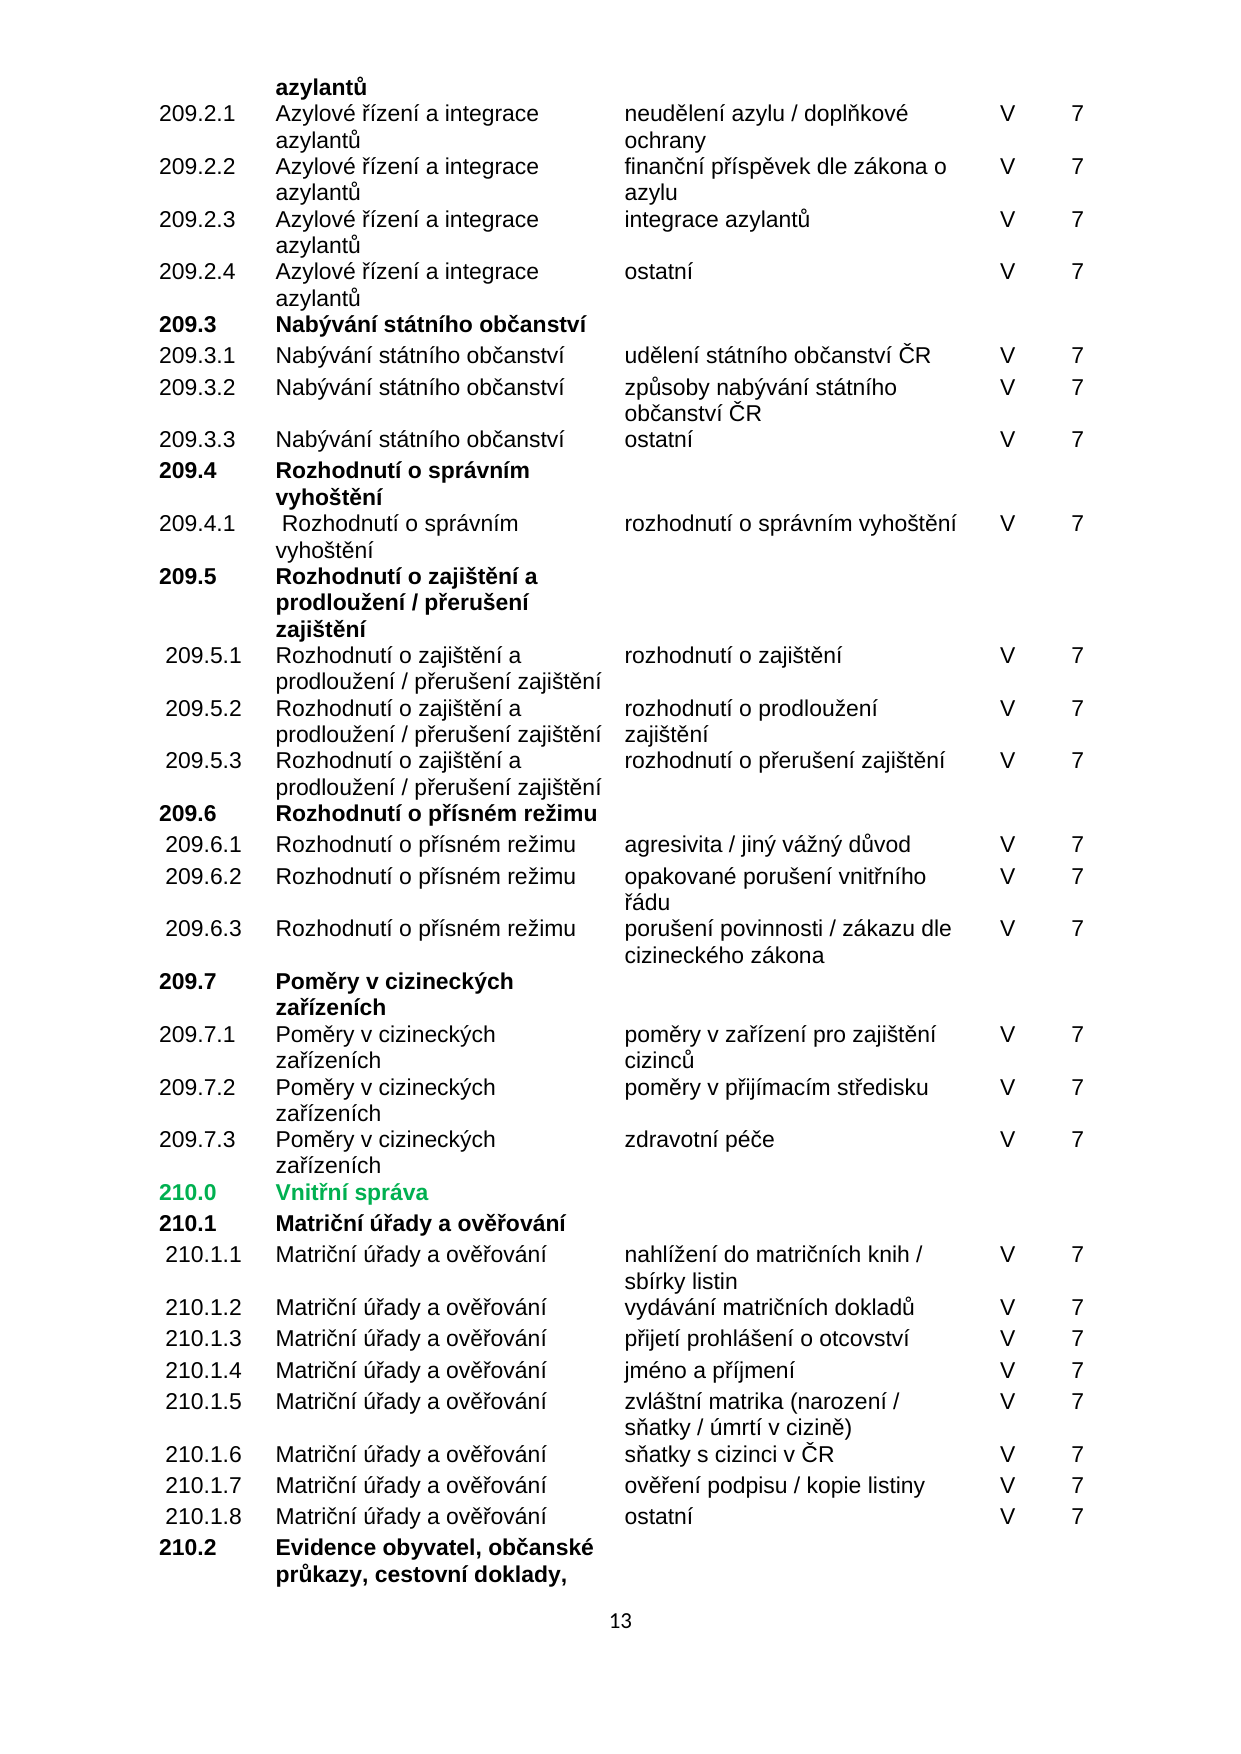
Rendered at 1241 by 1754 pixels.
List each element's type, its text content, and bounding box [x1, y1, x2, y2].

table_cell Nabývání státního občanství [264, 426, 613, 457]
table_cell Nabývání státního občanství [264, 374, 613, 426]
table_cell 7 [1040, 374, 1115, 426]
table_cell V [975, 1294, 1040, 1325]
table_cell 209.7.2 [148, 1074, 264, 1126]
table_cell ověření podpisu / kopie listiny [613, 1472, 974, 1503]
table_cell rozhodnutí o správním vyhoštění [613, 510, 974, 563]
table_cell 210.1.6 [148, 1441, 264, 1472]
table_cell V [975, 426, 1040, 457]
table_cell Matriční úřady a ověřování [264, 1294, 613, 1325]
table_cell zvláštní matrika (narození / sňatky / úmrtí v cizině) [613, 1388, 974, 1441]
table_cell V [975, 748, 1040, 800]
table_cell 7 [1040, 510, 1115, 563]
table_cell 209.2.4 [148, 258, 264, 311]
table_cell Matriční úřady a ověřování [264, 1441, 613, 1472]
table_cell 7 [1040, 1294, 1115, 1325]
table_cell V [975, 206, 1040, 258]
table_cell Rozhodnutí o přísném režimu [264, 831, 613, 863]
table_cell 210.1.8 [148, 1503, 264, 1534]
table_cell 7 [1040, 915, 1115, 968]
table_cell 209.2.1 [148, 100, 264, 153]
table_cell V [975, 258, 1040, 311]
table_cell 7 [1040, 1472, 1115, 1503]
table_cell agresivita / jiný vážný důvod [613, 831, 974, 863]
table_cell Matriční úřady a ověřování [264, 1325, 613, 1357]
table_cell Matriční úřady a ověřování [264, 1472, 613, 1503]
table_cell 209.5.3 [148, 748, 264, 800]
table_cell V [975, 374, 1040, 426]
table_cell V [975, 1503, 1040, 1534]
table_cell finanční příspěvek dle zákona o azylu [613, 153, 974, 206]
table_cell udělení státního občanství ČR [613, 342, 974, 373]
table_cell V [975, 695, 1040, 747]
table_cell Nabývání státního občanství [264, 342, 613, 373]
table_cell Azylové řízení a integrace azylantů [264, 206, 613, 258]
table_cell V [975, 1325, 1040, 1357]
table_cell [148, 74, 264, 100]
table_cell 7 [1040, 153, 1115, 206]
table_cell [613, 1179, 974, 1210]
table_cell 7 [1040, 1325, 1115, 1357]
table_cell Rozhodnutí o správním vyhoštění [264, 458, 613, 510]
table_cell Matriční úřady a ověřování [264, 1388, 613, 1441]
table_cell 209.7.1 [148, 1021, 264, 1073]
table_cell 7 [1040, 342, 1115, 373]
table_cell Rozhodnutí o přísném režimu [264, 863, 613, 915]
table_cell 209.5.1 [148, 642, 264, 695]
table_cell 7 [1040, 748, 1115, 800]
table_cell 209.2.3 [148, 206, 264, 258]
table_cell 209.3.2 [148, 374, 264, 426]
table_cell [975, 800, 1040, 831]
table_cell [1040, 800, 1115, 831]
table_cell V [975, 510, 1040, 563]
table_cell 210.2 [148, 1534, 264, 1587]
table_cell V [975, 1074, 1040, 1126]
table_cell V [975, 1357, 1040, 1388]
table_cell nahlížení do matričních knih / sbírky listin [613, 1241, 974, 1294]
table_cell Rozhodnutí o zajištění a prodloužení / přerušení zajištění [264, 563, 613, 642]
table_cell Rozhodnutí o přísném režimu [264, 915, 613, 968]
table_cell [975, 1179, 1040, 1210]
table_cell způsoby nabývání státního občanství ČR [613, 374, 974, 426]
table_cell zdravotní péče [613, 1126, 974, 1179]
table_cell [975, 563, 1040, 642]
table_cell [1040, 311, 1115, 342]
table_cell 7 [1040, 1357, 1115, 1388]
table_cell 209.3.3 [148, 426, 264, 457]
table_cell 210.1.7 [148, 1472, 264, 1503]
table_cell 7 [1040, 1074, 1115, 1126]
table_cell [613, 1210, 974, 1241]
table_cell [1040, 968, 1115, 1021]
table_cell Vnitřní správa [264, 1179, 613, 1210]
table_cell [613, 563, 974, 642]
table_cell V [975, 342, 1040, 373]
table_cell neudělení azylu / doplňkové ochrany [613, 100, 974, 153]
table_cell [975, 311, 1040, 342]
table_cell Rozhodnutí o přísném režimu [264, 800, 613, 831]
table_cell 210.1.1 [148, 1241, 264, 1294]
table_cell [1040, 1534, 1115, 1587]
table_cell Poměry v cizineckých zařízeních [264, 968, 613, 1021]
table_cell V [975, 100, 1040, 153]
table_cell 7 [1040, 258, 1115, 311]
table_cell 7 [1040, 863, 1115, 915]
table_cell Matriční úřady a ověřování [264, 1241, 613, 1294]
table_cell [1040, 1179, 1115, 1210]
table_cell [1040, 74, 1115, 100]
table_cell Poměry v cizineckých zařízeních [264, 1074, 613, 1126]
table_cell V [975, 1021, 1040, 1073]
table_cell 7 [1040, 426, 1115, 457]
table_cell Rozhodnutí o zajištění a prodloužení / přerušení zajištění [264, 748, 613, 800]
table_cell 210.1.4 [148, 1357, 264, 1388]
table_cell Poměry v cizineckých zařízeních [264, 1126, 613, 1179]
table_cell 209.4.1 [148, 510, 264, 563]
table_cell sňatky s cizinci v ČR [613, 1441, 974, 1472]
table_cell 209.4 [148, 458, 264, 510]
table_cell vydávání matričních dokladů [613, 1294, 974, 1325]
table_cell integrace azylantů [613, 206, 974, 258]
table_cell 209.6.1 [148, 831, 264, 863]
table_cell [613, 311, 974, 342]
table_cell opakované porušení vnitřního řádu [613, 863, 974, 915]
table_cell poměry v přijímacím středisku [613, 1074, 974, 1126]
table_cell 209.5 [148, 563, 264, 642]
table_cell 7 [1040, 695, 1115, 747]
table_cell Poměry v cizineckých zařízeních [264, 1021, 613, 1073]
table_cell 209.7 [148, 968, 264, 1021]
table_cell [1040, 1210, 1115, 1241]
table_cell Rozhodnutí o správním vyhoštění [264, 510, 613, 563]
table_cell 7 [1040, 1503, 1115, 1534]
table_cell [1040, 458, 1115, 510]
table_cell [1040, 563, 1115, 642]
table_cell [613, 74, 974, 100]
table_cell [975, 1534, 1040, 1587]
table_cell 209.6.2 [148, 863, 264, 915]
table_cell 209.6.3 [148, 915, 264, 968]
table_cell rozhodnutí o přerušení zajištění [613, 748, 974, 800]
table_cell jméno a příjmení [613, 1357, 974, 1388]
table_cell [613, 458, 974, 510]
table_cell Rozhodnutí o zajištění a prodloužení / přerušení zajištění [264, 695, 613, 747]
table_cell 209.2.2 [148, 153, 264, 206]
table_cell 210.1.2 [148, 1294, 264, 1325]
table_cell Evidence obyvatel, občanské průkazy, cestovní doklady, [264, 1534, 613, 1587]
table_cell V [975, 1126, 1040, 1179]
table_cell porušení povinnosti / zákazu dle cizineckého zákona [613, 915, 974, 968]
table_cell 209.5.2 [148, 695, 264, 747]
table_cell V [975, 1388, 1040, 1441]
table_cell 7 [1040, 1441, 1115, 1472]
table_cell Matriční úřady a ověřování [264, 1503, 613, 1534]
table_cell 210.1.3 [148, 1325, 264, 1357]
table_cell 210.1 [148, 1210, 264, 1241]
table_cell 209.7.3 [148, 1126, 264, 1179]
table_cell 7 [1040, 100, 1115, 153]
table_cell ostatní [613, 1503, 974, 1534]
table_cell přijetí prohlášení o otcovství [613, 1325, 974, 1357]
table_cell V [975, 915, 1040, 968]
table_cell 7 [1040, 1021, 1115, 1073]
table_cell [613, 968, 974, 1021]
table_cell poměry v zařízení pro zajištění cizinců [613, 1021, 974, 1073]
table_cell Azylové řízení a integrace azylantů [264, 100, 613, 153]
table_cell [975, 1210, 1040, 1241]
table_cell rozhodnutí o prodloužení zajištění [613, 695, 974, 747]
table_cell 209.3.1 [148, 342, 264, 373]
table_cell Nabývání státního občanství [264, 311, 613, 342]
table_cell 7 [1040, 206, 1115, 258]
table_cell V [975, 642, 1040, 695]
table_cell 7 [1040, 1241, 1115, 1294]
table_cell [613, 1534, 974, 1587]
table_cell 209.6 [148, 800, 264, 831]
table_cell ostatní [613, 426, 974, 457]
table_cell V [975, 1472, 1040, 1503]
table_cell azylantů [264, 74, 613, 100]
table_cell Azylové řízení a integrace azylantů [264, 153, 613, 206]
table_cell rozhodnutí o zajištění [613, 642, 974, 695]
table_cell 209.3 [148, 311, 264, 342]
table_cell [613, 800, 974, 831]
table_cell 210.1.5 [148, 1388, 264, 1441]
table_cell Azylové řízení a integrace azylantů [264, 258, 613, 311]
table_cell ostatní [613, 258, 974, 311]
table_cell 210.0 [148, 1179, 264, 1210]
table_cell V [975, 1241, 1040, 1294]
table_cell [975, 968, 1040, 1021]
table_cell Rozhodnutí o zajištění a prodloužení / přerušení zajištění [264, 642, 613, 695]
table_cell 7 [1040, 1388, 1115, 1441]
table_cell V [975, 831, 1040, 863]
table_cell 7 [1040, 831, 1115, 863]
table_cell Matriční úřady a ověřování [264, 1357, 613, 1388]
table_cell V [975, 863, 1040, 915]
table_cell 7 [1040, 642, 1115, 695]
table_cell V [975, 1441, 1040, 1472]
table_cell 7 [1040, 1126, 1115, 1179]
table_cell Matriční úřady a ověřování [264, 1210, 613, 1241]
table_cell [975, 458, 1040, 510]
table_cell [975, 74, 1040, 100]
table_cell V [975, 153, 1040, 206]
